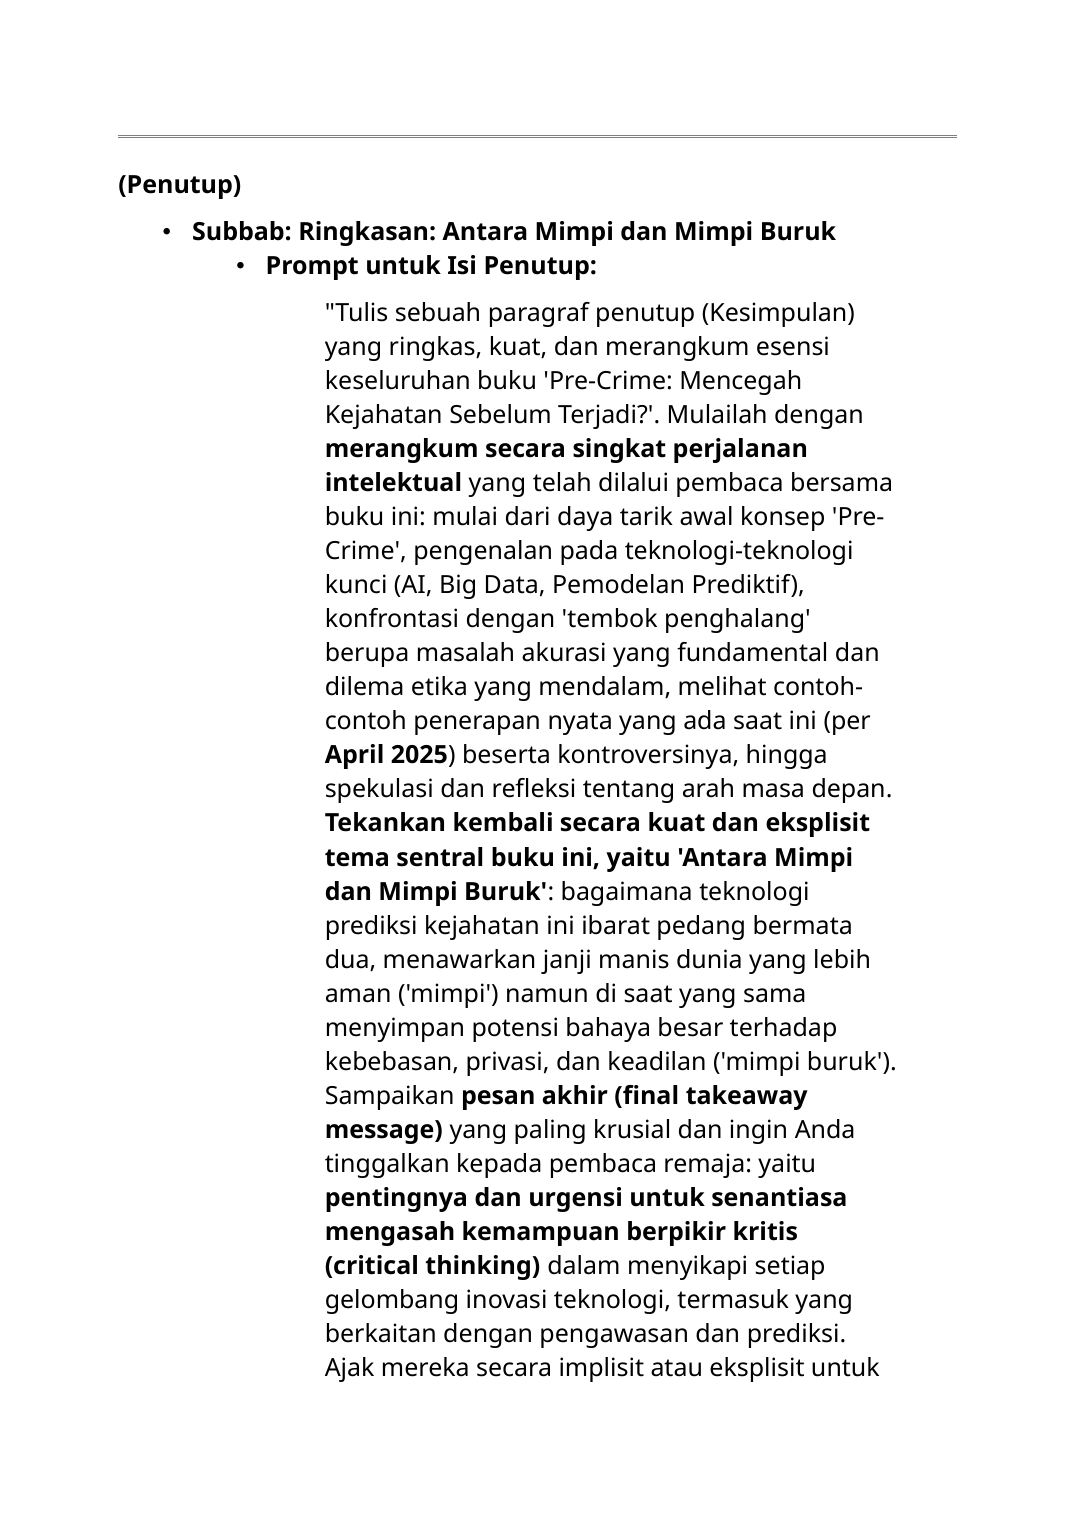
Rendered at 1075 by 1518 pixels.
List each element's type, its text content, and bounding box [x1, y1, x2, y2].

list Subbab: Ringkasan: Antara Mimpi dan Mimpi Buruk [162, 213, 957, 248]
list "Tulis sebuah paragraf penutup (Kesimpulan) yang ringkas, kuat, dan merangkum esensi keseluruhan buku 'Pre-Crime: Mencegah Kejahatan Sebelum Terjadi?'. Mulailah dengan merangkum secara singkat perjalanan intelektual yang telah dilalui pembaca bersama buku ini: mulai dari daya tarik awal konsep 'Pre-Crime', pengenalan pada teknologi-teknologi kunci (AI, Big Data, Pemodelan Prediktif), konfrontasi dengan 'tembok penghalang' berupa masalah akurasi yang fundamental dan dilema etika yang mendalam, melihat contoh-contoh penerapan nyata yang ada saat ini (per April 2025) beserta kontroversinya, hingga spekulasi dan refleksi tentang arah masa depan. Tekankan kembali secara kuat dan eksplisit tema sentral buku ini, yaitu 'Antara Mimpi dan Mimpi Buruk': bagaimana teknologi prediksi kejahatan ini ibarat pedang bermata dua, menawarkan janji manis dunia yang lebih aman ('mimpi') namun di saat yang sama menyimpan potensi bahaya besar terhadap kebebasan, privasi, dan keadilan ('mimpi buruk'). Sampaikan pesan akhir (final takeaway message) yang paling krusial dan ingin Anda tinggalkan kepada pembaca remaja: yaitu pentingnya dan urgensi untuk senantiasa mengasah kemampuan berpikir kritis (critical thinking) dalam menyikapi setiap gelombang inovasi teknologi, termasuk yang berkaitan dengan pengawasan dan prediksi. Ajak mereka secara implisit atau eksplisit untuk [295, 294, 898, 1384]
list Prompt untuk Isi Penutup: [236, 248, 957, 282]
text (Penutup) [118, 167, 957, 201]
